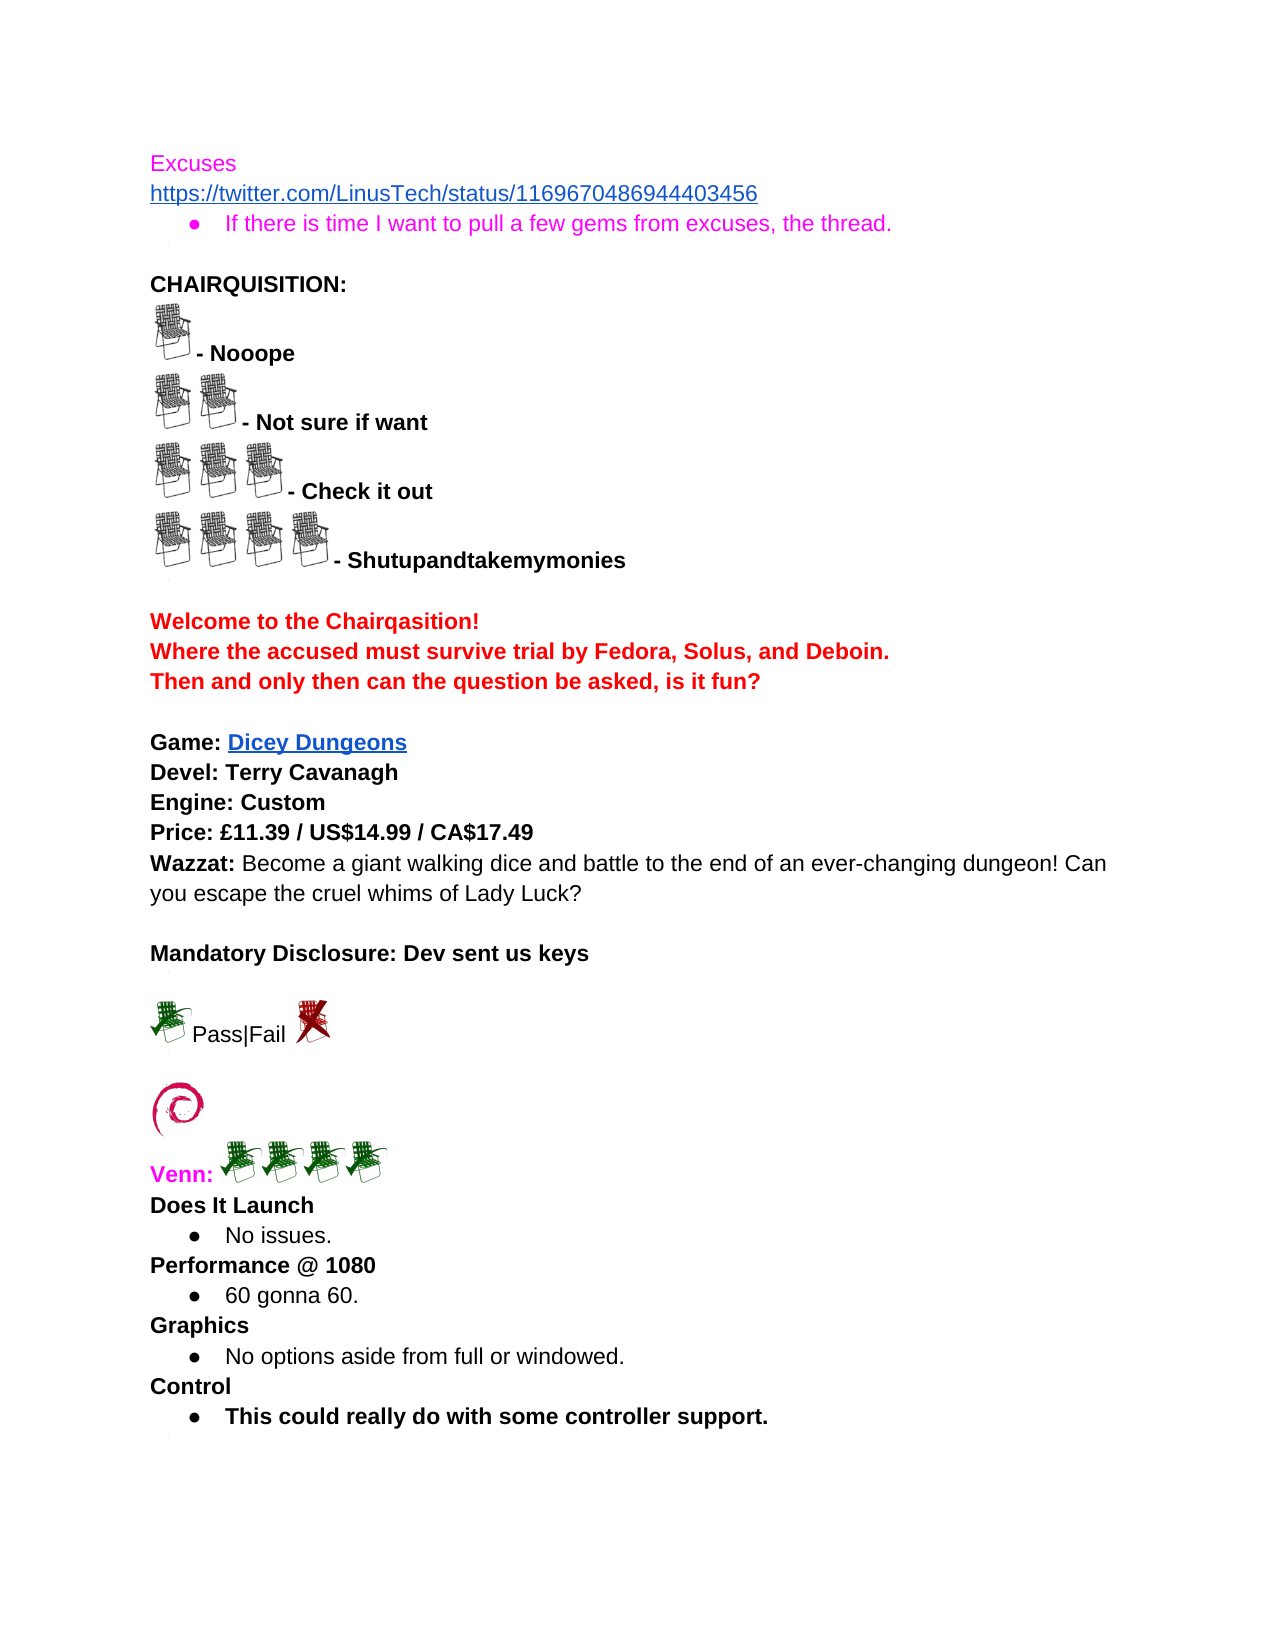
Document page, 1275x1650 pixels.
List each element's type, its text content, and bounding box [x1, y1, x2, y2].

text Price: £11.39 / US$14.99 / CA$17.49 [150, 819, 1125, 846]
text Does It Launch [150, 1192, 1125, 1218]
text Then and only then can the question be asked, is it fun? [150, 668, 1125, 695]
picture [150, 508, 334, 569]
text Mandatory Disclosure: Dev sent us keys [150, 940, 1125, 967]
list This could really do with some controller support. [187, 1403, 1125, 1429]
text CHAIRQUISITION: - Nooope [150, 271, 1125, 366]
list No issues. [187, 1222, 1125, 1248]
text Graphics [150, 1312, 1125, 1339]
text Devel: Terry Cavanagh [150, 759, 1125, 785]
list 60 gonna 60. [187, 1282, 1125, 1309]
picture [220, 1141, 388, 1183]
text Control [150, 1373, 1125, 1399]
text Engine: Custom [150, 789, 1125, 816]
text Excuses [150, 150, 1125, 176]
text Wazzat: Become a giant walking dice and battle to the end of an ever-changing dungeon! Can you escape the cruel whims of Lady Luck? [150, 849, 1125, 906]
picture [150, 1001, 192, 1043]
picture [150, 301, 196, 362]
list No options aside from full or windowed. [187, 1343, 1125, 1369]
text - Shutupandtakemymonies [150, 508, 1125, 574]
text - Not sure if want [150, 370, 1125, 436]
text - Check it out [150, 439, 1125, 505]
text Pass|Fail [150, 1001, 1125, 1048]
text Game: Dicey Dungeons [150, 729, 1125, 755]
text Venn: [150, 1082, 1125, 1188]
picture [150, 1081, 206, 1138]
list If there is time I want to pull a few gems from excuses, the thread. [187, 210, 1125, 237]
text Where the accused must survive trial by Fedora, Solus, and Deboin. [150, 638, 1125, 664]
picture [150, 370, 242, 431]
text Welcome to the Chairqasition! [150, 608, 1125, 634]
text Performance @ 1080 [150, 1252, 1125, 1278]
picture [292, 1000, 335, 1043]
picture [150, 439, 288, 500]
text https://twitter.com/LinusTech/status/1169670486944403456 [150, 180, 1125, 207]
